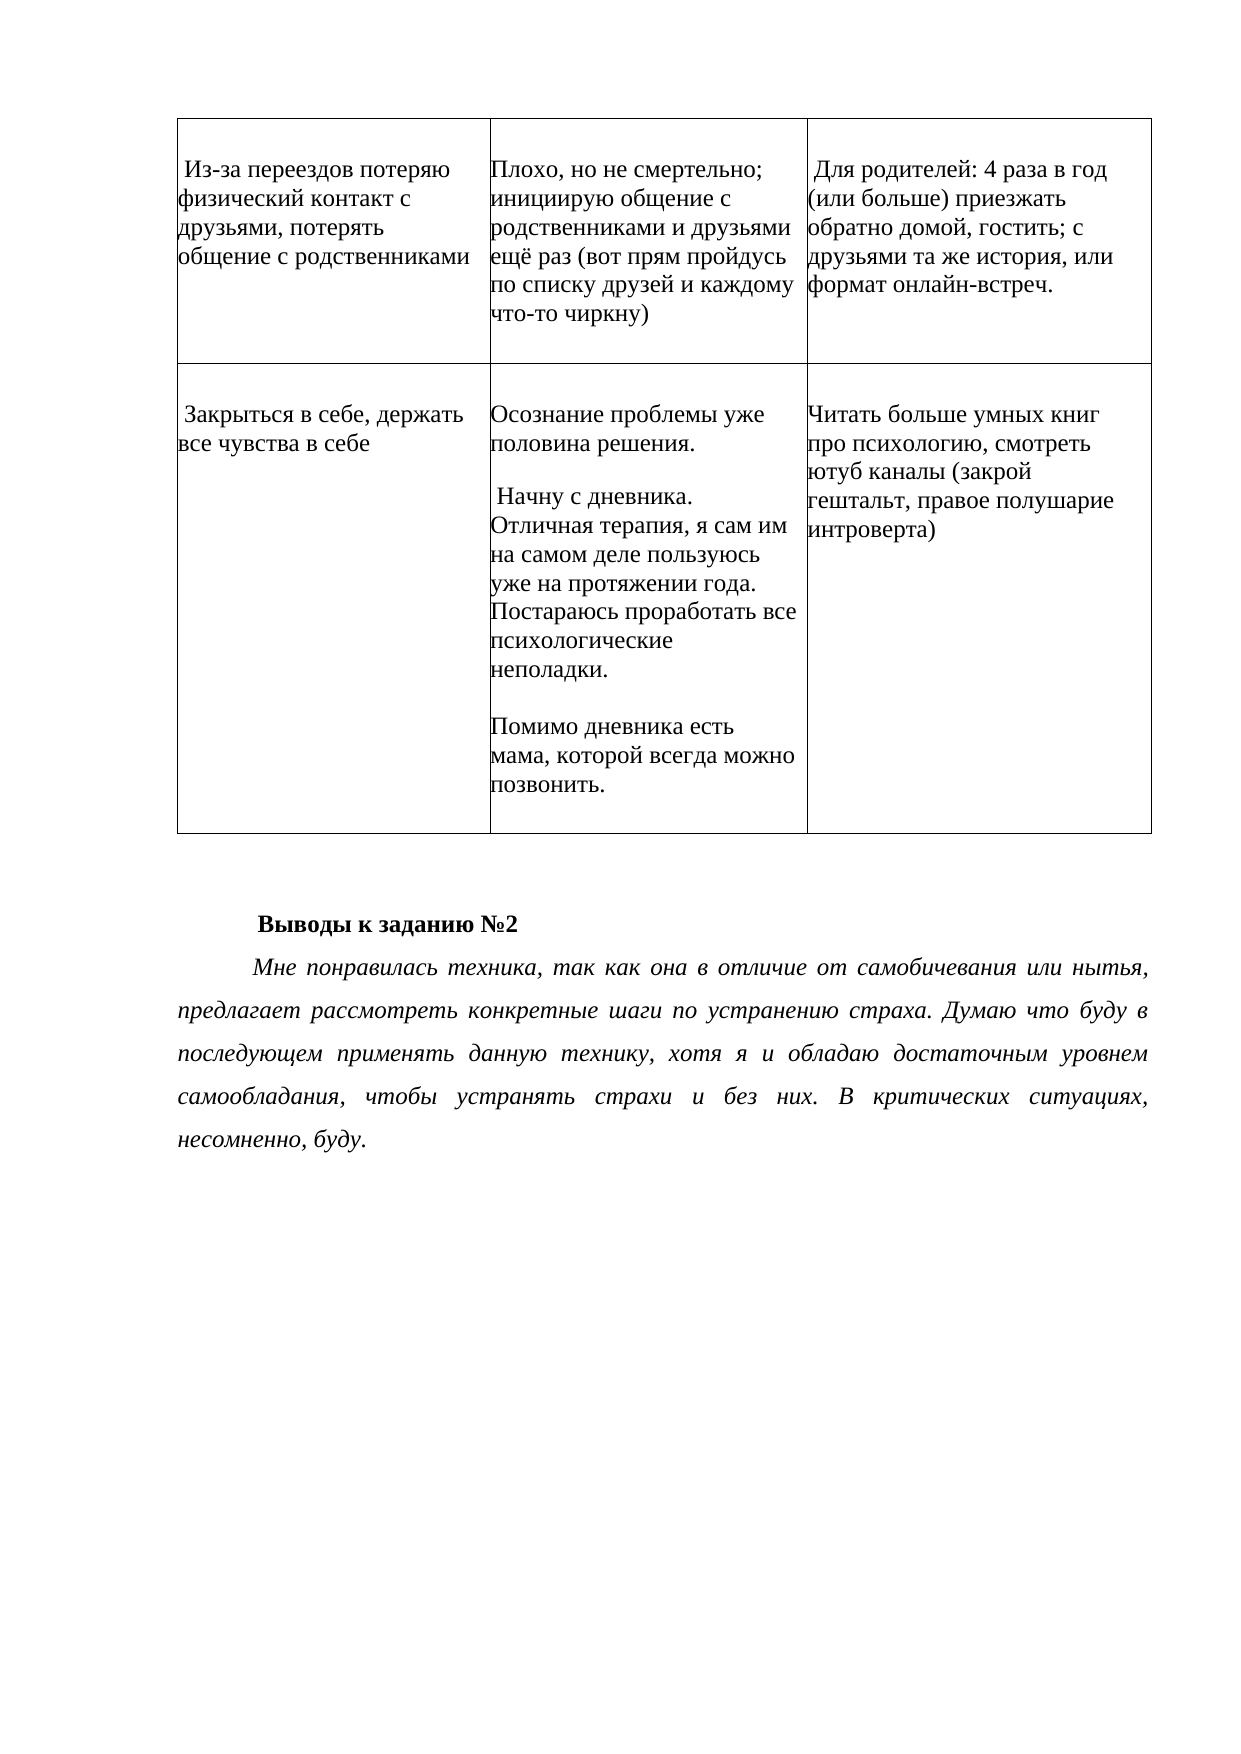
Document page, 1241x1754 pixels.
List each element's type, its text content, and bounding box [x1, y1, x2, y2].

table_cell Из-за переездов потеряю физический контакт с друзьями, потерять общение с родственниками [178, 119, 490, 362]
table_cell Плохо, но не смертельно; инициирую общение с родственниками и друзьями ещё раз (вот прям пройдусь по списку друзей и каждому что-то чиркну) [491, 119, 807, 362]
table_cell Для родителей: 4 раза в год (или больше) приезжать обратно домой, гостить; с друзьями та же история, или формат онлайн-встреч. [808, 119, 1151, 362]
text Мне понравилась техника, так как она в отличие от самобичевания или нытья, предлагает рассмотреть конкретные шаги по устранению страха. Думаю что буду в последующем применять данную технику, хотя я и обладаю достаточным уровнем самообладания, чтобы устранять страхи и без них. В критических ситуациях, несомненно, буду. [177, 952, 1152, 1153]
table_cell Закрыться в себе, держать все чувства в себе [178, 364, 490, 833]
text Выводы к заданию №2 [177, 909, 1152, 937]
table_cell Читать больше умных книг про психологию, смотреть ютуб каналы (закрой гештальт, правое полушарие интроверта) [808, 364, 1151, 833]
table_cell Осознание проблемы уже половина решения. Начну с дневника. Отличная терапия, я сам им на самом деле пользуюсь уже на протяжении года. Постараюсь проработать все психологические неполадки. Помимо дневника есть мама, которой всегда можно позвонить. [491, 364, 807, 833]
